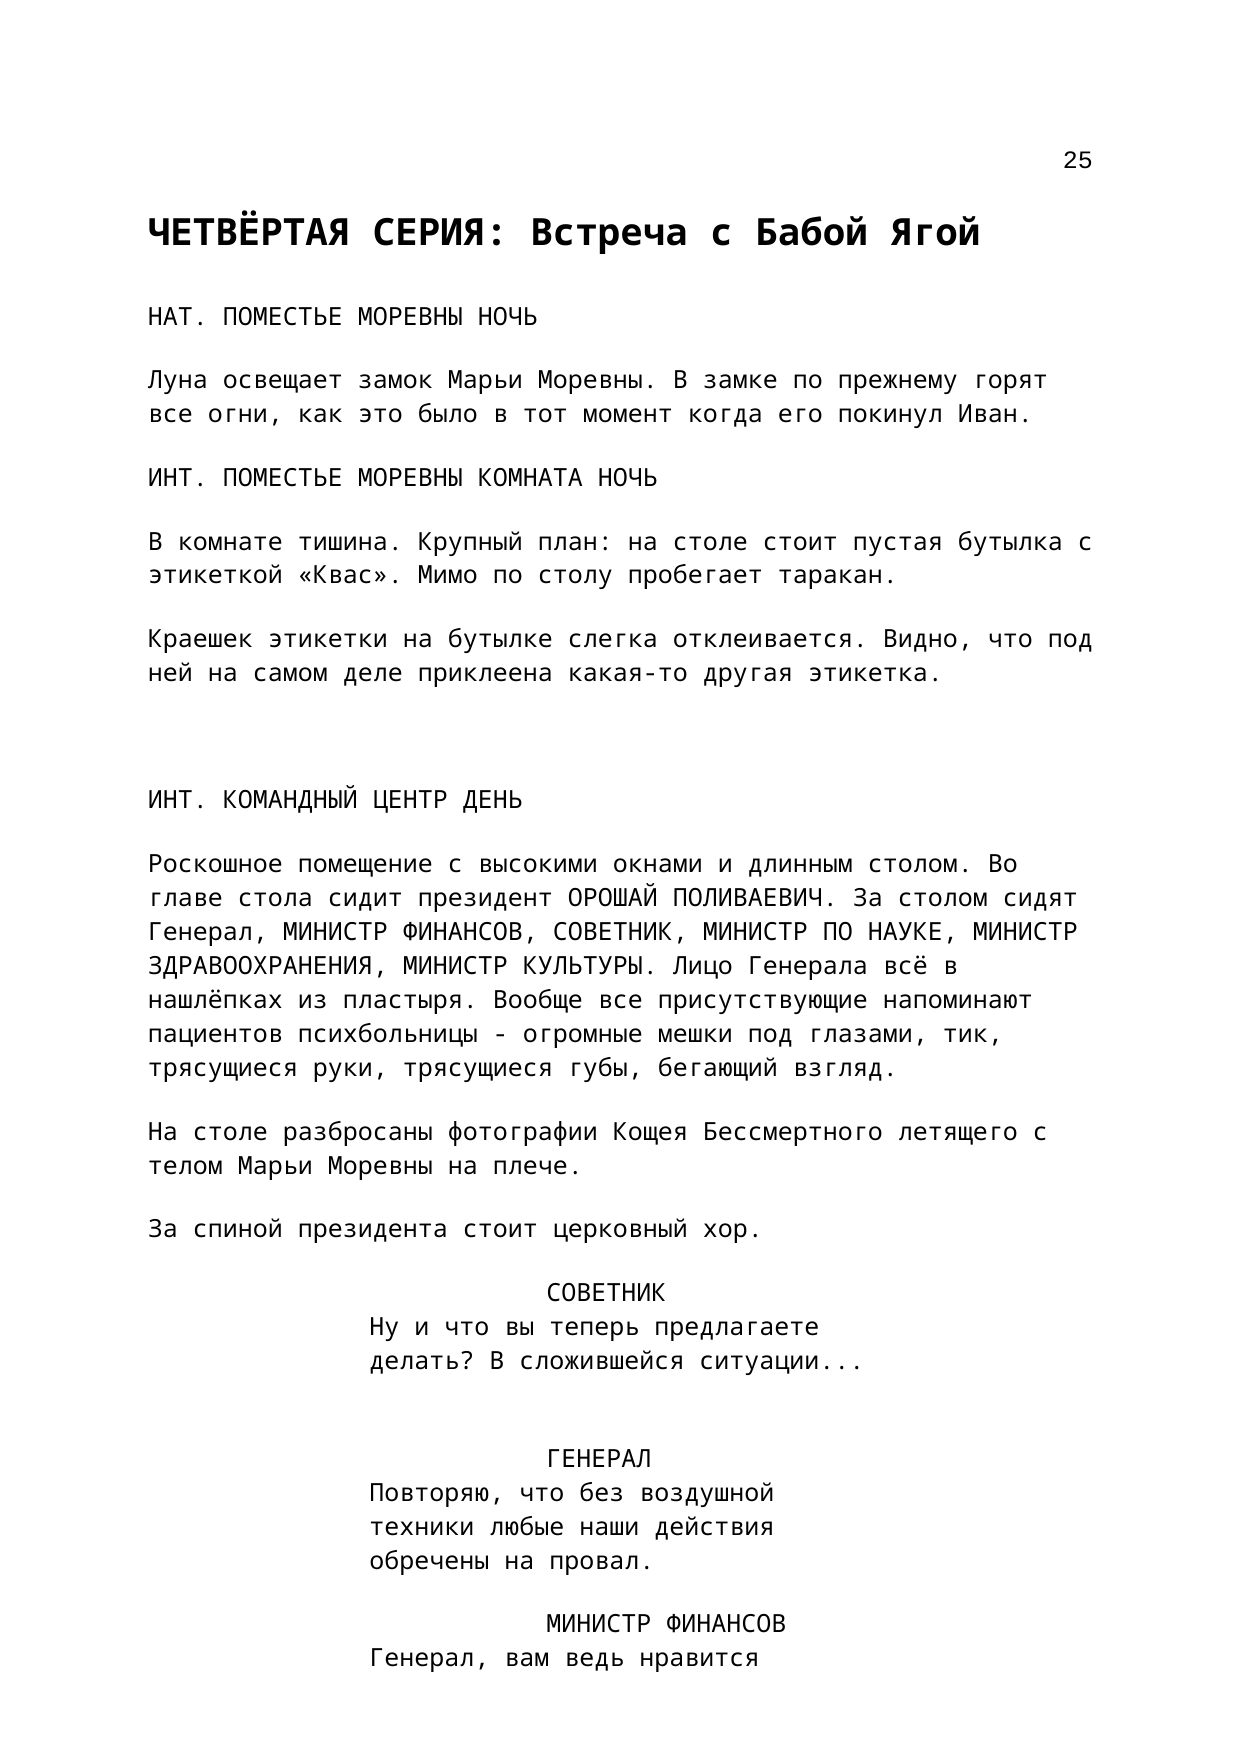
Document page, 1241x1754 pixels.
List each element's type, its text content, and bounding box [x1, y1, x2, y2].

text МИНИСТР ФИНАНСОВ [546, 1606, 1093, 1640]
text НАТ. ПОМЕСТЬЕ МОРЕВНЫ НОЧЬ [148, 298, 1093, 332]
text Генерал, вам ведь нравится [369, 1640, 871, 1674]
text СОВЕТНИК [546, 1274, 1093, 1308]
subtitle ЧЕТВЁРТАЯ СЕРИЯ: Встреча с Бабой Ягой [148, 205, 1093, 256]
text Ну и что вы теперь предлагаете делать? В сложившейся ситуации... [369, 1308, 871, 1411]
text На столе разбросаны фотографии Кощея Бессмертного летящего с телом Марьи Моревны на плече. [148, 1113, 1093, 1181]
text В комнате тишина. Крупный план: на столе стоит пустая бутылка с этикеткой «Квас». Мимо по столу пробегает таракан. [148, 523, 1093, 591]
text ИНТ. КОМАНДНЫЙ ЦЕНТР ДЕНЬ [148, 782, 1093, 816]
text За спиной президента стоит церковный хор. [148, 1211, 1093, 1245]
text Луна освещает замок Марьи Моревны. В замке по прежнему горят все огни, как это было в тот момент когда его покинул Иван. [148, 362, 1093, 430]
text ИНТ. ПОМЕСТЬЕ МОРЕВНЫ КОМНАТА НОЧЬ [148, 459, 1093, 494]
text Повторяю, что без воздушной техники любые наши действия обречены на провал. [369, 1474, 871, 1576]
text Роскошное помещение с высокими окнами и длинным столом. Во главе стола сидит президент ОРОШАЙ ПОЛИВАЕВИЧ. За столом сидят Генерал, МИНИСТР ФИНАНСОВ, СОВЕТНИК, МИНИСТР ПО НАУКЕ, МИНИСТР ЗДРАВООХРАНЕНИЯ, МИНИСТР КУЛЬТУРЫ. Лицо Генерала всё в нашлёпках из пластыря. Вообще все присутствующие напоминают пациентов психбольницы - огромные мешки под глазами, тик, трясущиеся руки, трясущиеся губы, бегающий взгляд. [148, 845, 1093, 1084]
text Краешек этикетки на бутылке слегка отклеивается. Видно, что под ней на самом деле приклеена какая-то другая этикетка. [148, 621, 1093, 689]
text ГЕНЕРАЛ [546, 1440, 1093, 1474]
